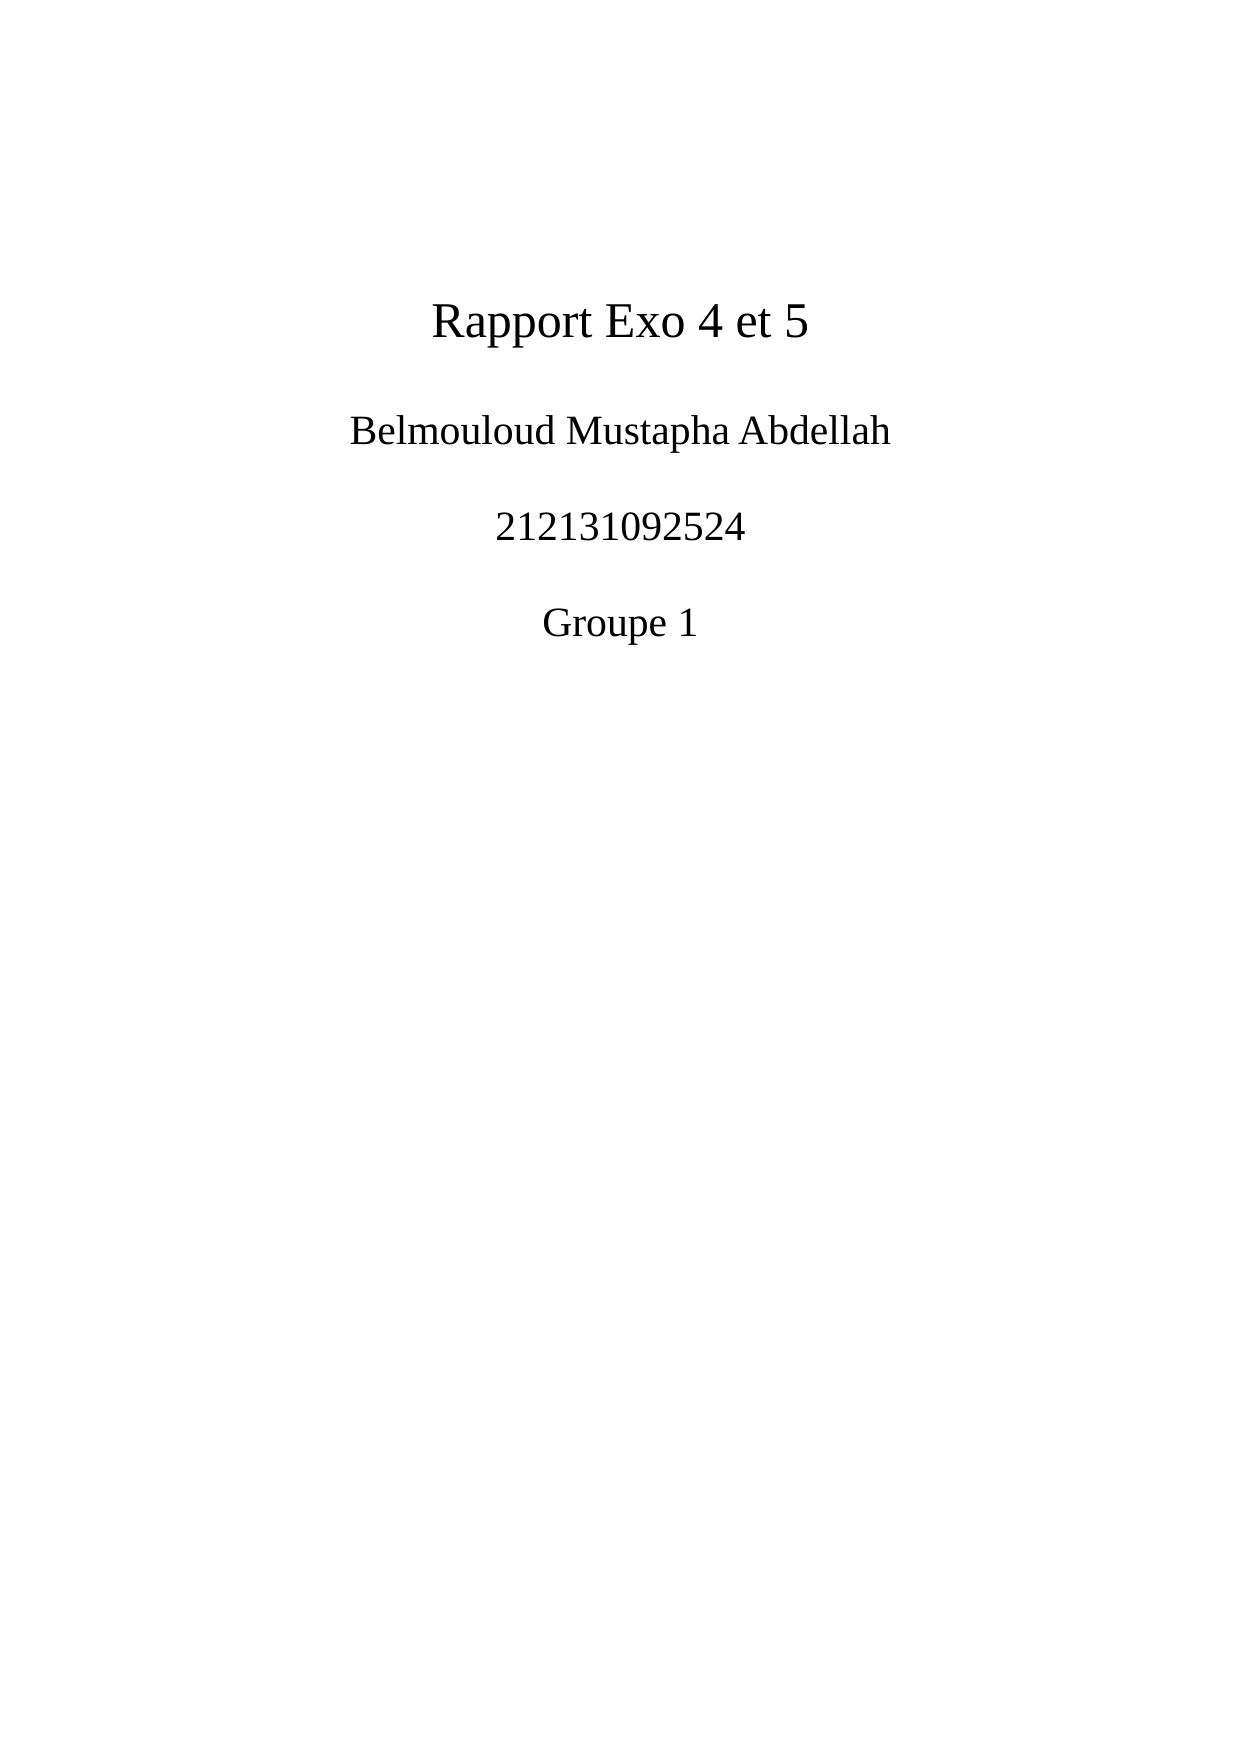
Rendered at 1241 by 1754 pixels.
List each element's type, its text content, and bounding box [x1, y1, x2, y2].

text 212131092524 [118, 501, 1122, 549]
text Groupe 1 [118, 597, 1122, 645]
text Belmouloud Mustapha Abdellah [118, 406, 1122, 453]
text Rapport Exo 4 et 5 [118, 291, 1122, 348]
